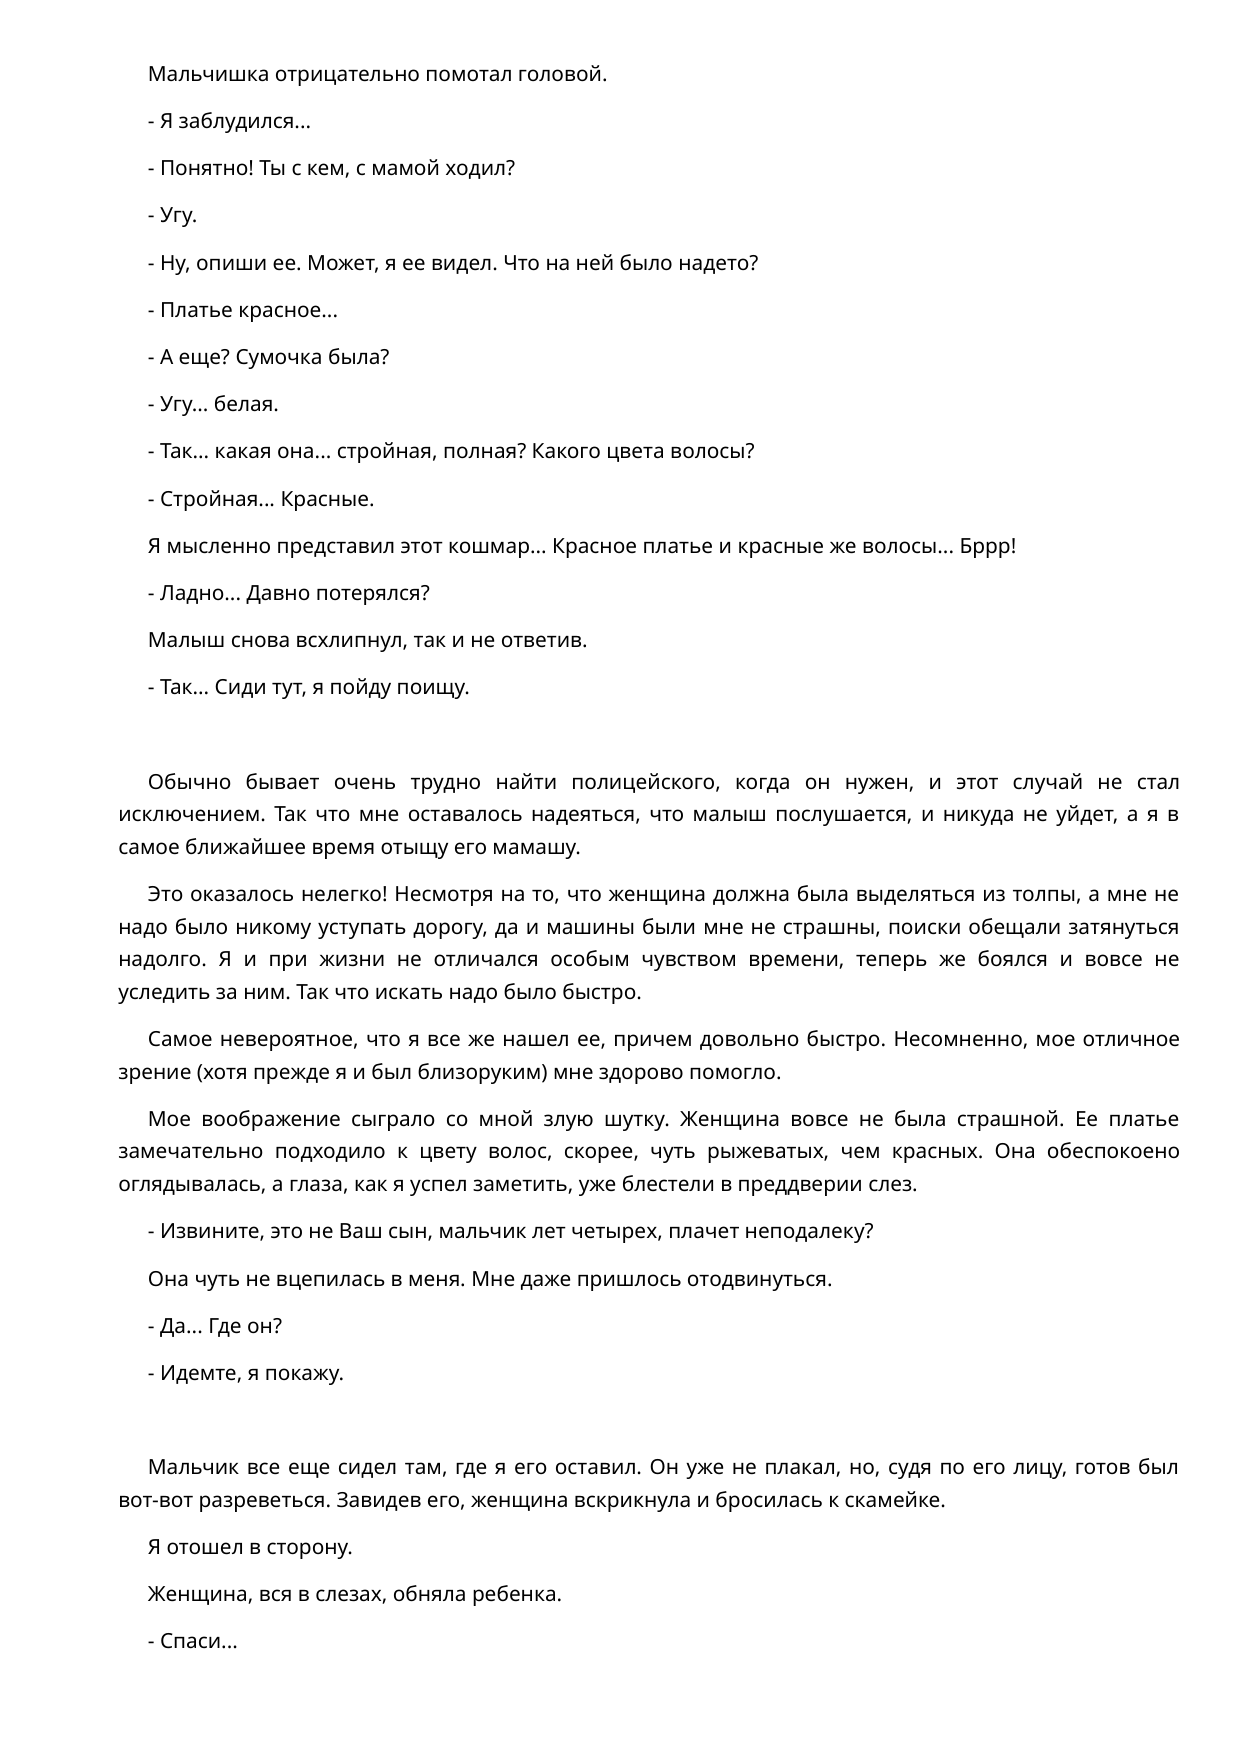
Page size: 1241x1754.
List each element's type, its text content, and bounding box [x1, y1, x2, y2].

text - Угу. [118, 201, 1181, 229]
text Она чуть не вцепилась в меня. Мне даже пришлось отодвинуться. [118, 1264, 1181, 1292]
text Мое воображение сыграло со мной злую шутку. Женщина вовсе не была страшной. Ее платье замечательно подходило к цвету волос, скорее, чуть рыжеватых, чем красных. Она обеспокоено оглядывалась, а глаза, как я успел заметить, уже блестели в преддверии слез. [118, 1104, 1181, 1198]
text - Спаси... [118, 1627, 1181, 1655]
text - Угу... белая. [118, 389, 1181, 418]
text - Извините, это не Ваш сын, мальчик лет четырех, плачет неподалеку? [118, 1216, 1181, 1245]
text Обычно бывает очень трудно найти полицейского, когда он нужен, и этот случай не стал исключением. Так что мне оставалось надеяться, что малыш послушается, и никуда не уйдет, а я в самое ближайшее время отыщу его мамашу. [118, 767, 1181, 861]
text Женщина, вся в слезах, обняла ребенка. [118, 1579, 1181, 1608]
text - Идемте, я покажу. [118, 1358, 1181, 1386]
text Самое невероятное, что я все же нашел ее, причем довольно быстро. Несомненно, мое отличное зрение (хотя прежде я и был близоруким) мне здорово помогло. [118, 1024, 1181, 1085]
text - Так... какая она... стройная, полная? Какого цвета волосы? [118, 437, 1181, 465]
text - А еще? Сумочка была? [118, 342, 1181, 371]
text Малыш снова всхлипнул, так и не ответив. [118, 625, 1181, 654]
text - Ну, опиши ее. Может, я ее видел. Что на ней было надето? [118, 248, 1181, 276]
text Я отошел в сторону. [118, 1532, 1181, 1561]
text - Я заблудился... [118, 106, 1181, 135]
text Это оказалось нелегко! Несмотря на то, что женщина должна была выделяться из толпы, а мне не надо было никому уступать дорогу, да и машины были мне не страшны, поиски обещали затянуться надолго. Я и при жизни не отличался особым чувством времени, теперь же боялся и вовсе не уследить за ним. Так что искать надо было быстро. [118, 879, 1181, 1006]
text - Понятно! Ты с кем, с мамой ходил? [118, 153, 1181, 182]
text - Стройная... Красные. [118, 484, 1181, 512]
text - Так... Сиди тут, я пойду поищу. [118, 672, 1181, 701]
text Мальчик все еще сидел там, где я его оставил. Он уже не плакал, но, судя по его лицу, готов был вот-вот разреветься. Завидев его, женщина вскрикнула и бросилась к скамейке. [118, 1452, 1181, 1513]
text - Ладно... Давно потерялся? [118, 578, 1181, 607]
text - Платье красное... [118, 295, 1181, 323]
text Я мысленно представил этот кошмар... Красное платье и красные же волосы... Бррр! [118, 531, 1181, 559]
text - Да... Где он? [118, 1311, 1181, 1339]
text Мальчишка отрицательно помотал головой. [118, 59, 1181, 87]
